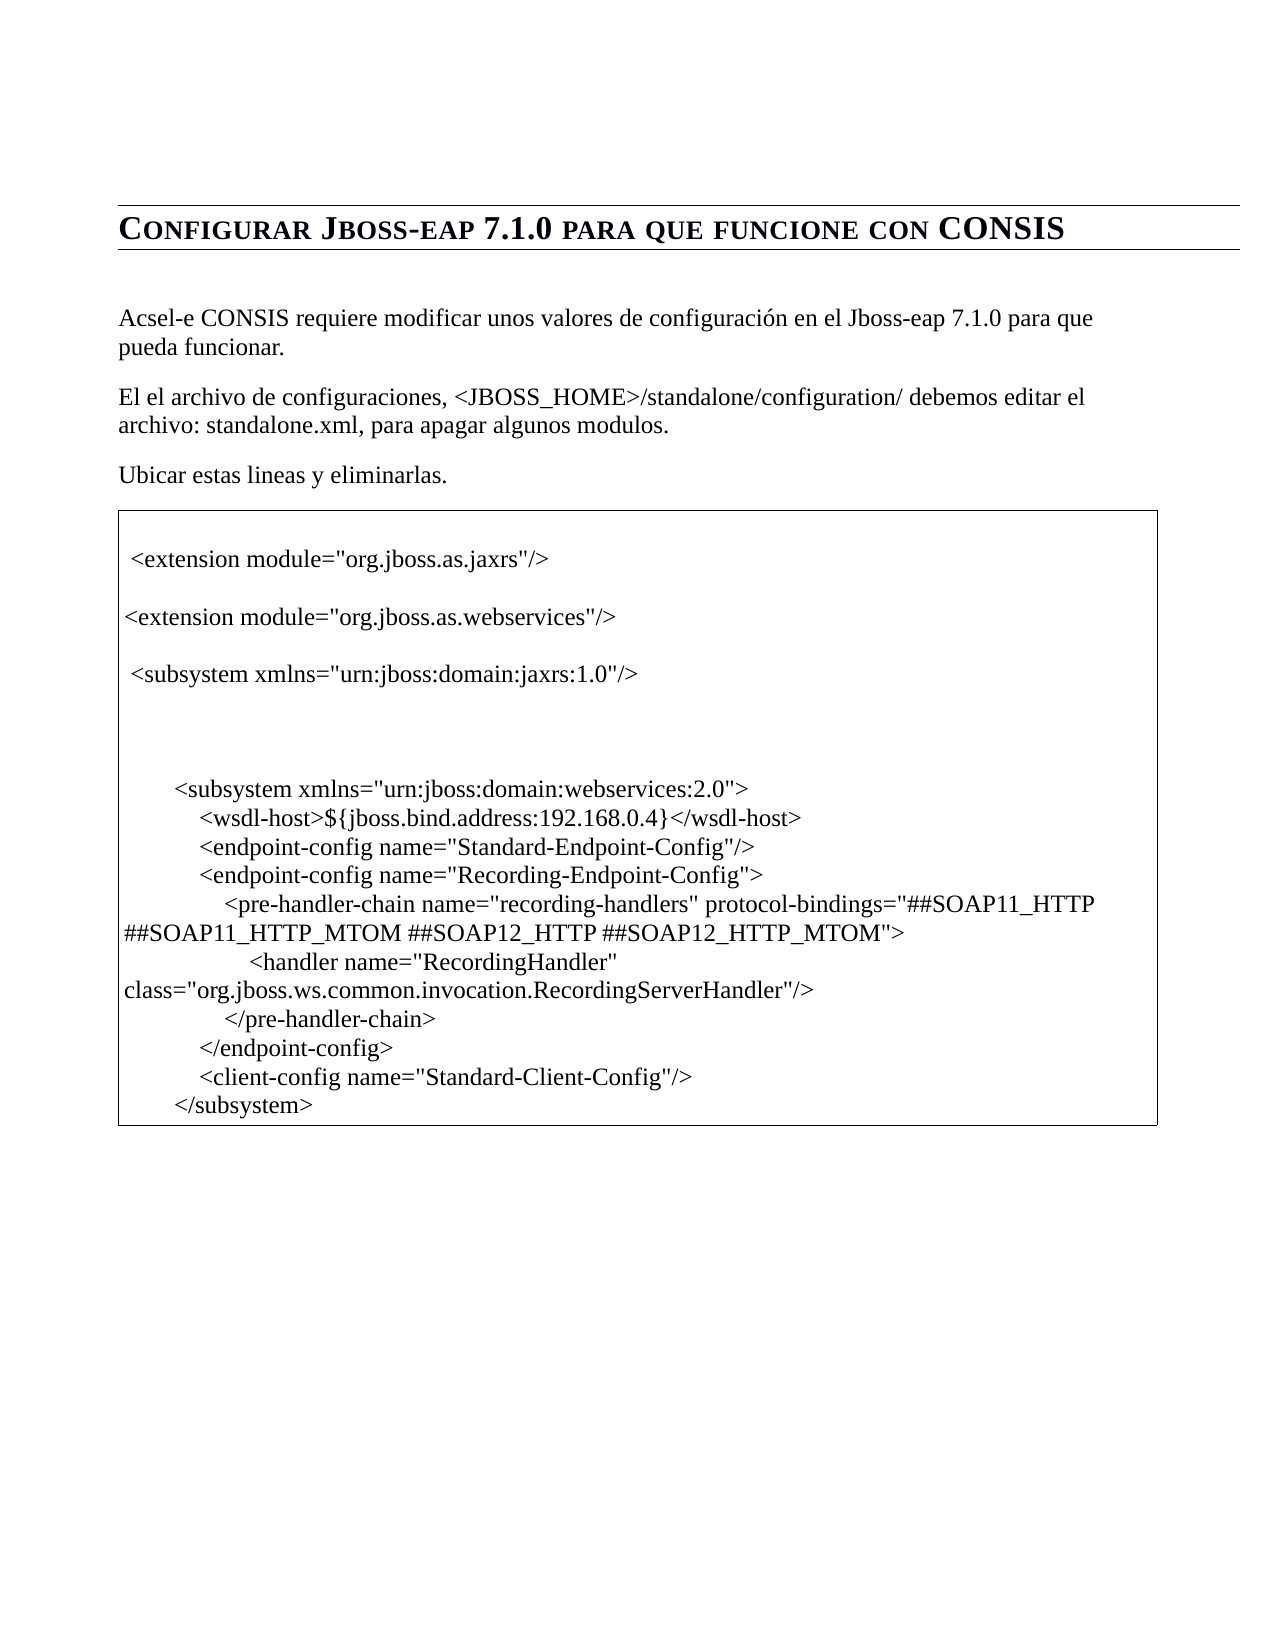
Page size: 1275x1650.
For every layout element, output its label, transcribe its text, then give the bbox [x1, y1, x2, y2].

text Acsel-e CONSIS requiere modificar unos valores de configuración en el Jboss-eap 7.1.0 para que pueda funcionar. [118, 303, 1157, 361]
table_header <extension module="org.jboss.as.jaxrs"/> <extension module="org.jboss.as.webservices"/> <subsystem xmlns="urn:jboss:domain:jaxrs:1.0"/> <subsystem xmlns="urn:jboss:domain:webservices:2.0"> <wsdl-host>${jboss.bind.address:192.168.0.4}</wsdl-host> <endpoint-config name="Standard-Endpoint-Config"/> <endpoint-config name="Recording-Endpoint-Config"> <pre-handler-chain name="recording-handlers" protocol-bindings="##SOAP11_HTTP ##SOAP11_HTTP_MTOM ##SOAP12_HTTP ##SOAP12_HTTP_MTOM"> <handler name="RecordingHandler" class="org.jboss.ws.common.invocation.RecordingServerHandler"/> </pre-handler-chain> </endpoint-config> <client-config name="Standard-Client-Config"/> </subsystem> [119, 511, 1157, 1125]
text Ubicar estas lineas y eliminarlas. [118, 460, 1157, 489]
text El el archivo de configuraciones, <JBOSS_HOME>/standalone/configuration/ debemos editar el archivo: standalone.xml, para apagar algunos modulos. [118, 382, 1157, 439]
subtitle Configurar Jboss-eap 7.1.0 para que funcione con CONSIS [118, 206, 1240, 249]
